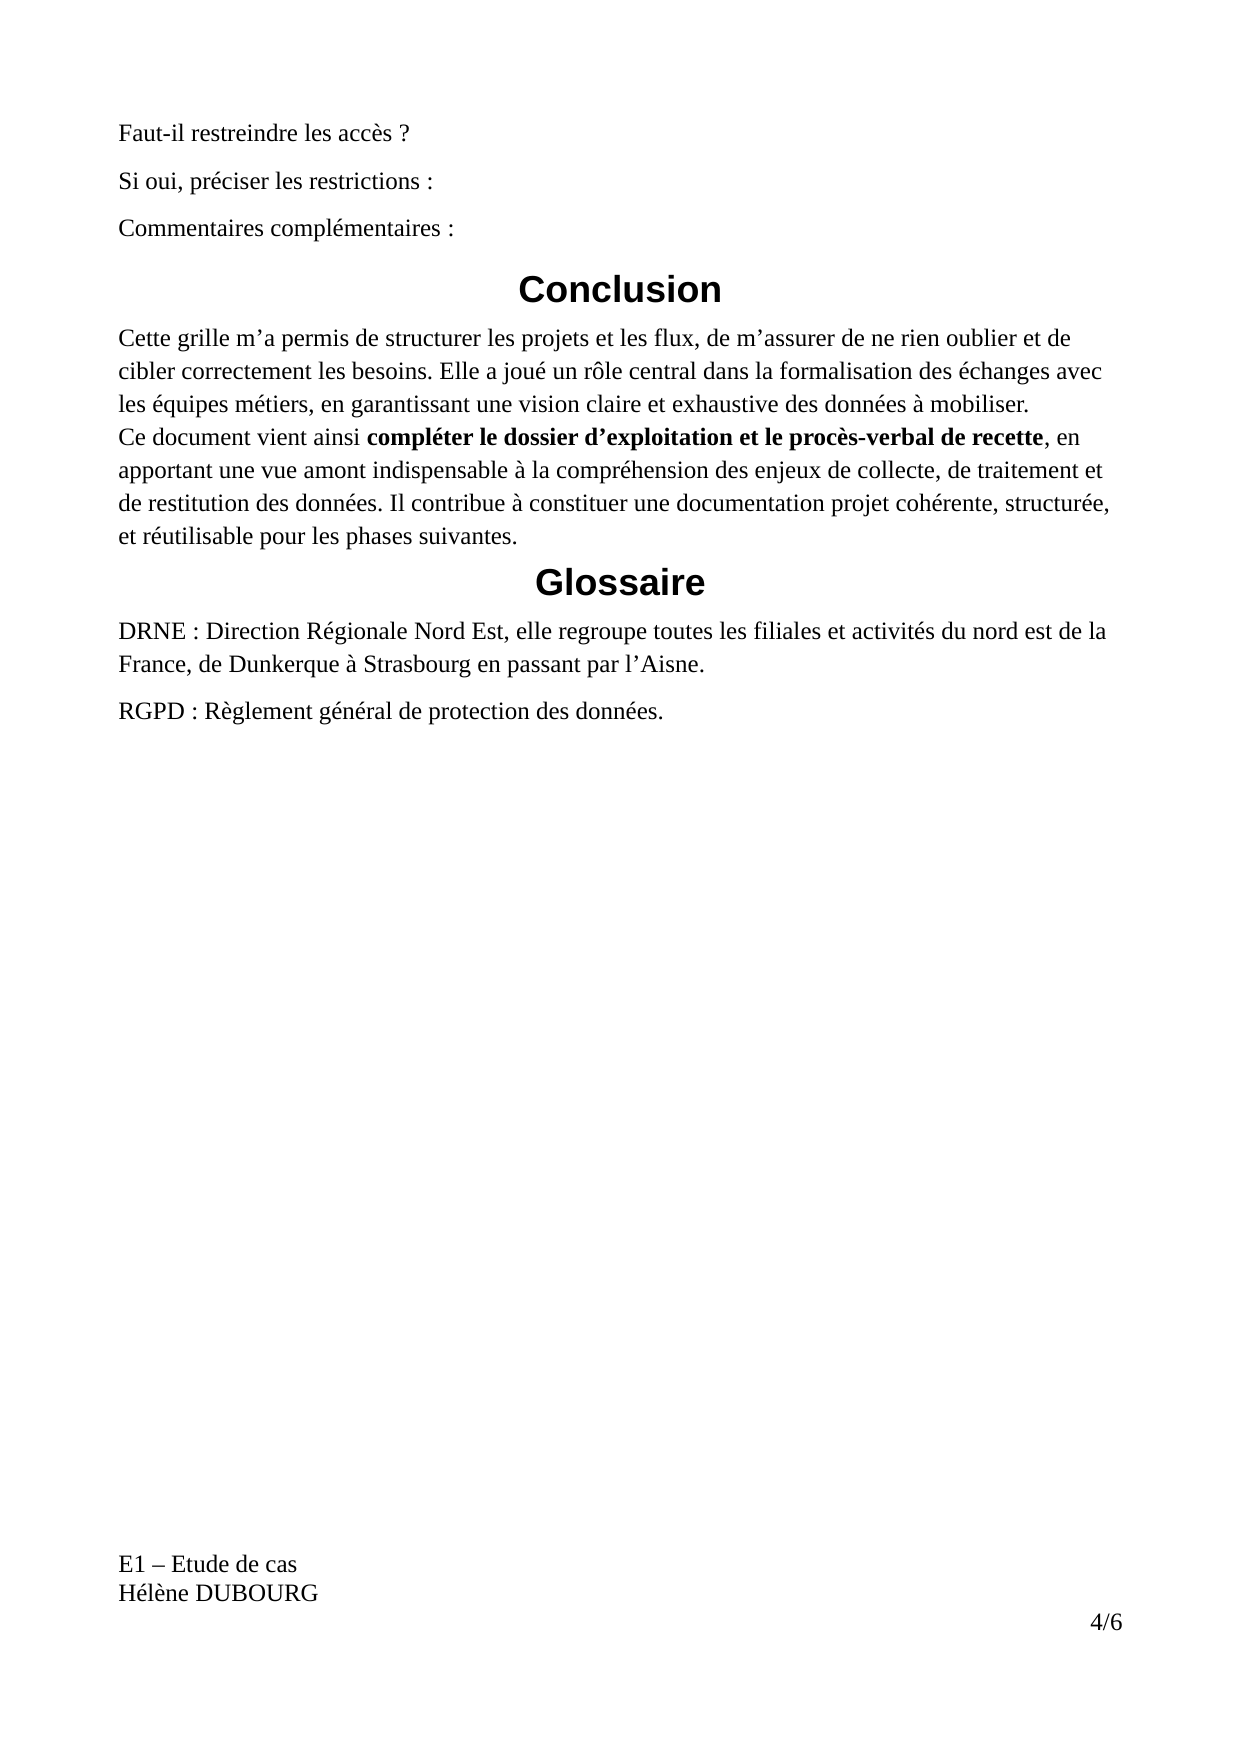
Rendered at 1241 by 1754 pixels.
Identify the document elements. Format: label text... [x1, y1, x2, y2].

text Si oui, préciser les restrictions : [118, 166, 1122, 194]
text Cette grille m’a permis de structurer les projets et les flux, de m’assurer de ne rien oublier et de cibler correctement les besoins. Elle a joué un rôle central dans la formalisation des échanges avec les équipes métiers, en garantissant une vision claire et exhaustive des données à mobiliser. Ce document vient ainsi compléter le dossier d’exploitation et le procès-verbal de recette, en apportant une vue amont indispensable à la compréhension des enjeux de collecte, de traitement et de restitution des données. Il contribue à constituer une documentation projet cohérente, structurée, et réutilisable pour les phases suivantes. [118, 323, 1122, 550]
text Commentaires complémentaires : [118, 213, 1122, 242]
text DRNE : Direction Régionale Nord Est, elle regroupe toutes les filiales et activités du nord est de la France, de Dunkerque à Strasbourg en passant par l’Aisne. [118, 616, 1122, 678]
subtitle Conclusion [118, 267, 1122, 310]
text Faut-il restreindre les accès ? [118, 118, 1122, 147]
text RGPD : Règlement général de protection des données. [118, 696, 1122, 725]
subtitle Glossaire [118, 560, 1122, 603]
